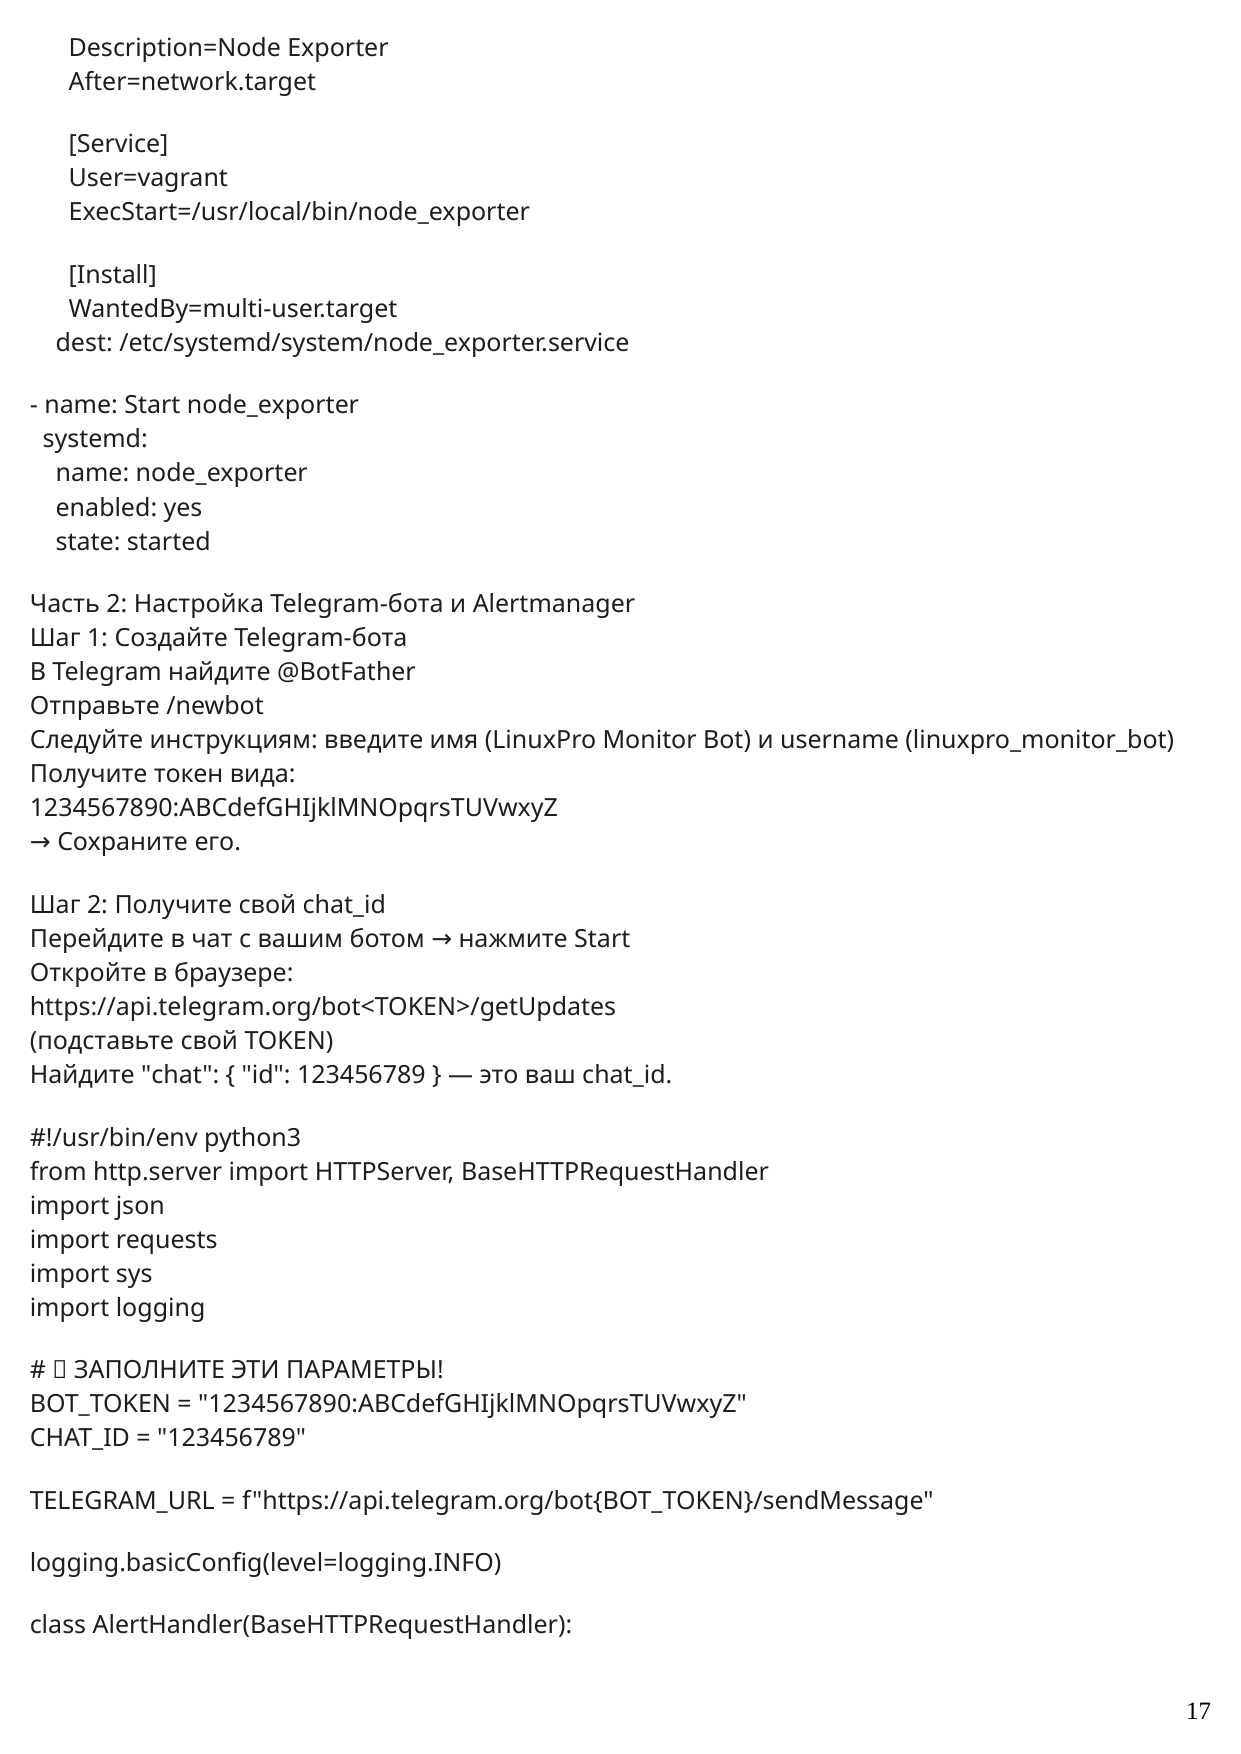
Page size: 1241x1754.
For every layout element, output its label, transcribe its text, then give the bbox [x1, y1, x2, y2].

text Перейдите в чат с вашим ботом → нажмите Start [29, 921, 1211, 954]
text BOT_TOKEN = "1234567890:ABCdefGHIjklMNOpqrsTUVwxyZ" [29, 1386, 1211, 1420]
text CHAT_ID = "123456789" [29, 1420, 1211, 1454]
text Отправьте /newbot [29, 688, 1211, 722]
text Часть 2: Настройка Telegram-бота и Alertmanager [29, 586, 1211, 620]
text enabled: yes [29, 489, 1211, 523]
text logging.basicConfig(level=logging.INFO) [29, 1545, 1211, 1579]
text - name: Start node_exporter [29, 387, 1211, 421]
text Откройте в браузере: [29, 954, 1211, 989]
text Шаг 1: Создайте Telegram-бота [29, 620, 1211, 654]
text [Install] [29, 256, 1211, 291]
text #!/usr/bin/env python3 [29, 1119, 1211, 1153]
text Description=Node Exporter [29, 29, 1211, 63]
text state: started [29, 523, 1211, 557]
text User=vagrant [29, 160, 1211, 194]
text systemd: [29, 421, 1211, 455]
text Получите токен вида: [29, 756, 1211, 790]
text from http.server import HTTPServer, BaseHTTPRequestHandler [29, 1153, 1211, 1187]
text class AlertHandler(BaseHTTPRequestHandler): [29, 1607, 1211, 1641]
text TELEGRAM_URL = f"https://api.telegram.org/bot{BOT_TOKEN}/sendMessage" [29, 1482, 1211, 1516]
text ExecStart=/usr/local/bin/node_exporter [29, 194, 1211, 228]
text https://api.telegram.org/bot<TOKEN>/getUpdates [29, 989, 1211, 1023]
text 1234567890:ABCdefGHIjklMNOpqrsTUVwxyZ [29, 790, 1211, 824]
text After=network.target [29, 63, 1211, 98]
text Шаг 2: Получите свой chat_id [29, 886, 1211, 921]
text import requests [29, 1221, 1211, 1255]
text В Telegram найдите @BotFather [29, 654, 1211, 688]
text → Сохраните его. [29, 824, 1211, 858]
text import json [29, 1187, 1211, 1221]
text # 🔑 ЗАПОЛНИТЕ ЭТИ ПАРАМЕТРЫ! [29, 1352, 1211, 1386]
text Следуйте инструкциям: введите имя (LinuxPro Monitor Bot) и username (linuxpro_monitor_bot) [29, 722, 1211, 756]
text (подставьте свой TOKEN) [29, 1023, 1211, 1057]
text WantedBy=multi-user.target [29, 291, 1211, 324]
text Найдите "chat": { "id": 123456789 } — это ваш chat_id. [29, 1057, 1211, 1091]
text [Service] [29, 126, 1211, 160]
text name: node_exporter [29, 455, 1211, 489]
text dest: /etc/systemd/system/node_exporter.service [29, 324, 1211, 359]
text import sys [29, 1255, 1211, 1289]
text import logging [29, 1289, 1211, 1323]
